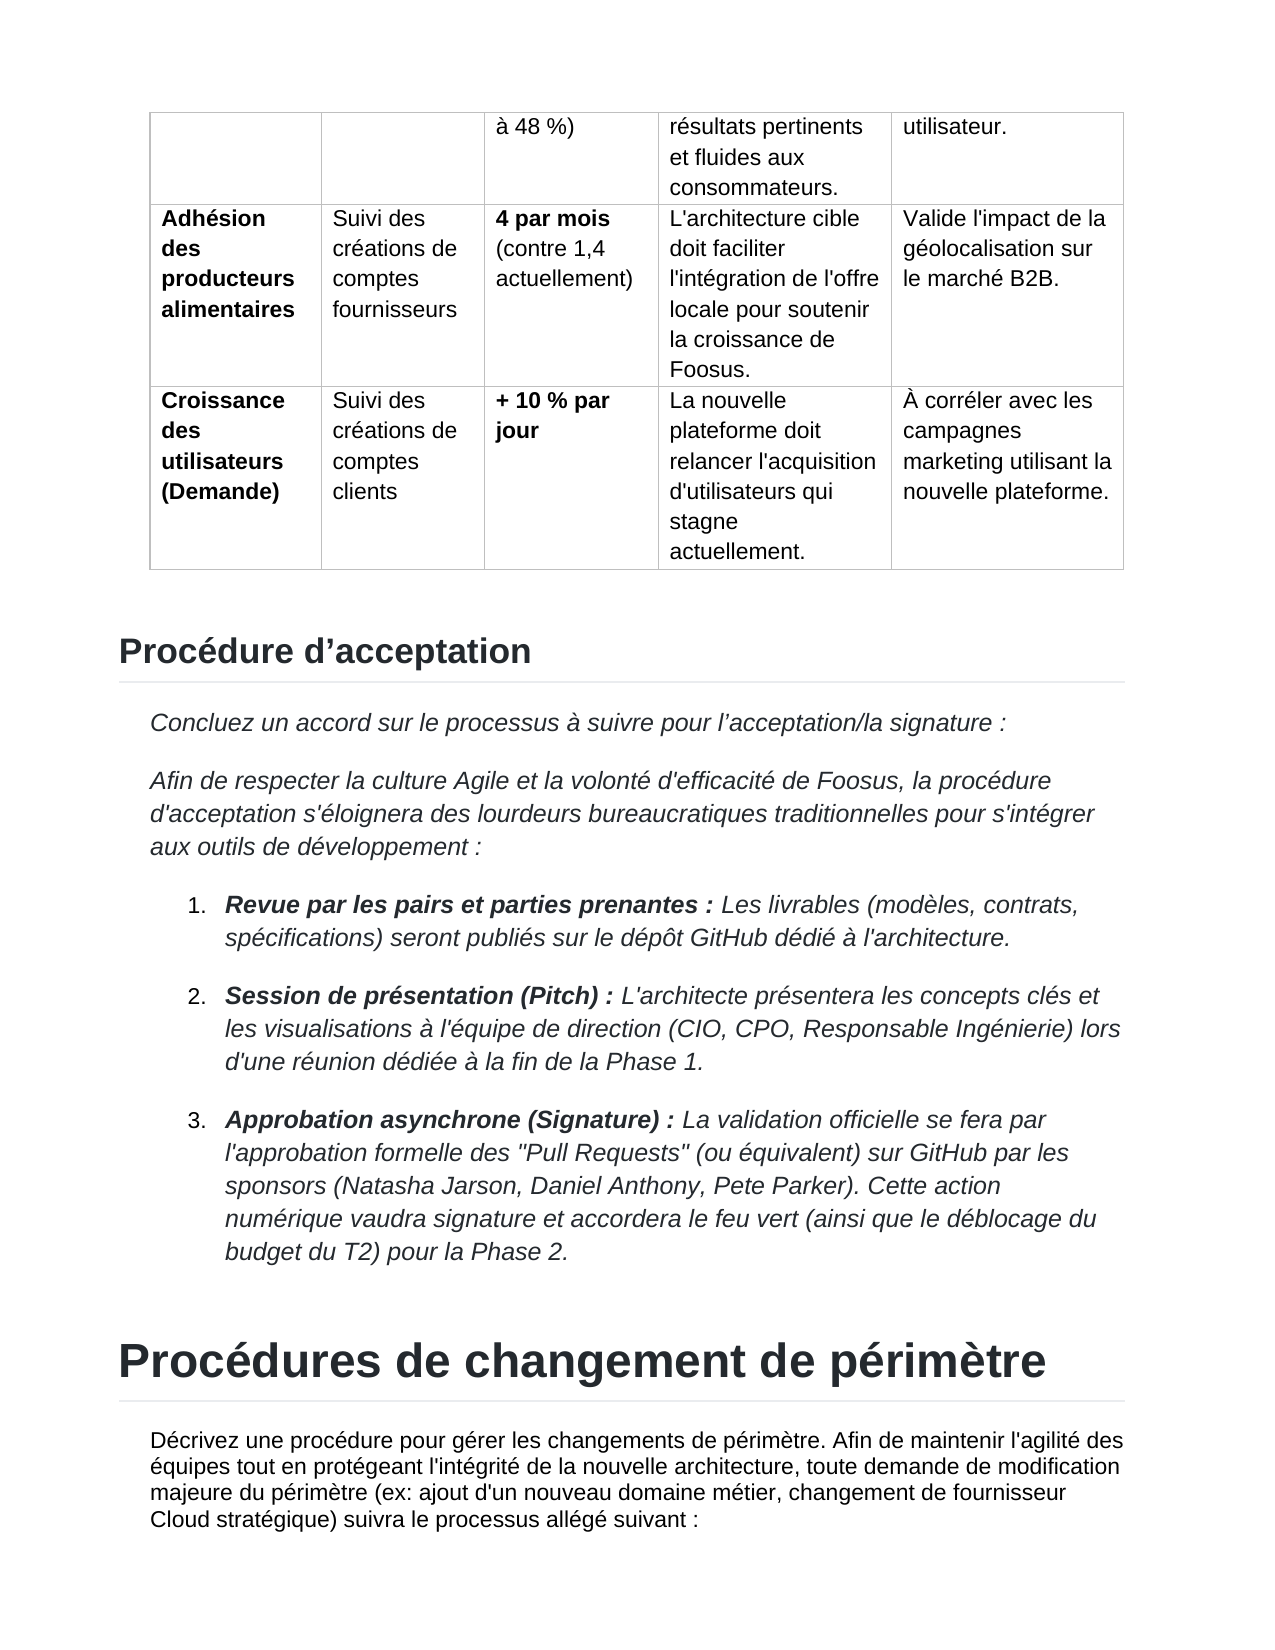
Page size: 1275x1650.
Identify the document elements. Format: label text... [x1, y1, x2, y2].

table_cell + 10 % par jour [485, 387, 658, 568]
table_cell Suivi des créations de comptes fournisseurs [322, 205, 484, 386]
subtitle Procédure d’acceptation [119, 630, 1125, 681]
table_cell À corréler avec les campagnes marketing utilisant la nouvelle plateforme. [892, 387, 1123, 568]
table_cell L'architecture cible doit faciliter l'intégration de l'offre locale pour soutenir la croissance de Foosus. [659, 205, 891, 386]
table_cell Croissance des utilisateurs (Demande) [151, 387, 321, 568]
subtitle Procédures de changement de périmètre [119, 1332, 1125, 1400]
list Revue par les pairs et parties prenantes : Les livrables (modèles, contrats, spécifications) seront publiés sur le dépôt GitHub dédié à l'architecture. [187, 890, 1125, 951]
table_cell La nouvelle plateforme doit relancer l'acquisition d'utilisateurs qui stagne actuellement. [659, 387, 891, 568]
table_cell 4 par mois (contre 1,4 actuellement) [485, 205, 658, 386]
text Décrivez une procédure pour gérer les changements de périmètre. Afin de maintenir l'agilité des équipes tout en protégeant l'intégrité de la nouvelle architecture, toute demande de modification majeure du périmètre (ex: ajout d'un nouveau domaine métier, changement de fournisseur Cloud stratégique) suivra le processus allégé suivant : [150, 1427, 1125, 1532]
list Approbation asynchrone (Signature) : La validation officielle se fera par l'approbation formelle des "Pull Requests" (ou équivalent) sur GitHub par les sponsors (Natasha Jarson, Daniel Anthony, Pete Parker). Cette action numérique vaudra signature et accordera le feu vert (ainsi que le déblocage du budget du T2) pour la Phase 2. [187, 1105, 1125, 1266]
table_cell utilisateur. [892, 113, 1123, 204]
table_cell Adhésion des producteurs alimentaires [151, 205, 321, 386]
table_cell [322, 113, 484, 204]
table_cell [151, 113, 321, 204]
table_cell résultats pertinents et fluides aux consommateurs. [659, 113, 891, 204]
table_cell Suivi des créations de comptes clients [322, 387, 484, 568]
list Session de présentation (Pitch) : L'architecte présentera les concepts clés et les visualisations à l'équipe de direction (CIO, CPO, Responsable Ingénierie) lors d'une réunion dédiée à la fin de la Phase 1. [187, 981, 1125, 1076]
table_cell à 48 %) [485, 113, 658, 204]
text Afin de respecter la culture Agile et la volonté d'efficacité de Foosus, la procédure d'acceptation s'éloignera des lourdeurs bureaucratiques traditionnelles pour s'intégrer aux outils de développement : [150, 766, 1125, 860]
table_cell Valide l'impact de la géolocalisation sur le marché B2B. [892, 205, 1123, 386]
text Concluez un accord sur le processus à suivre pour l’acceptation/la signature : [150, 708, 1125, 736]
